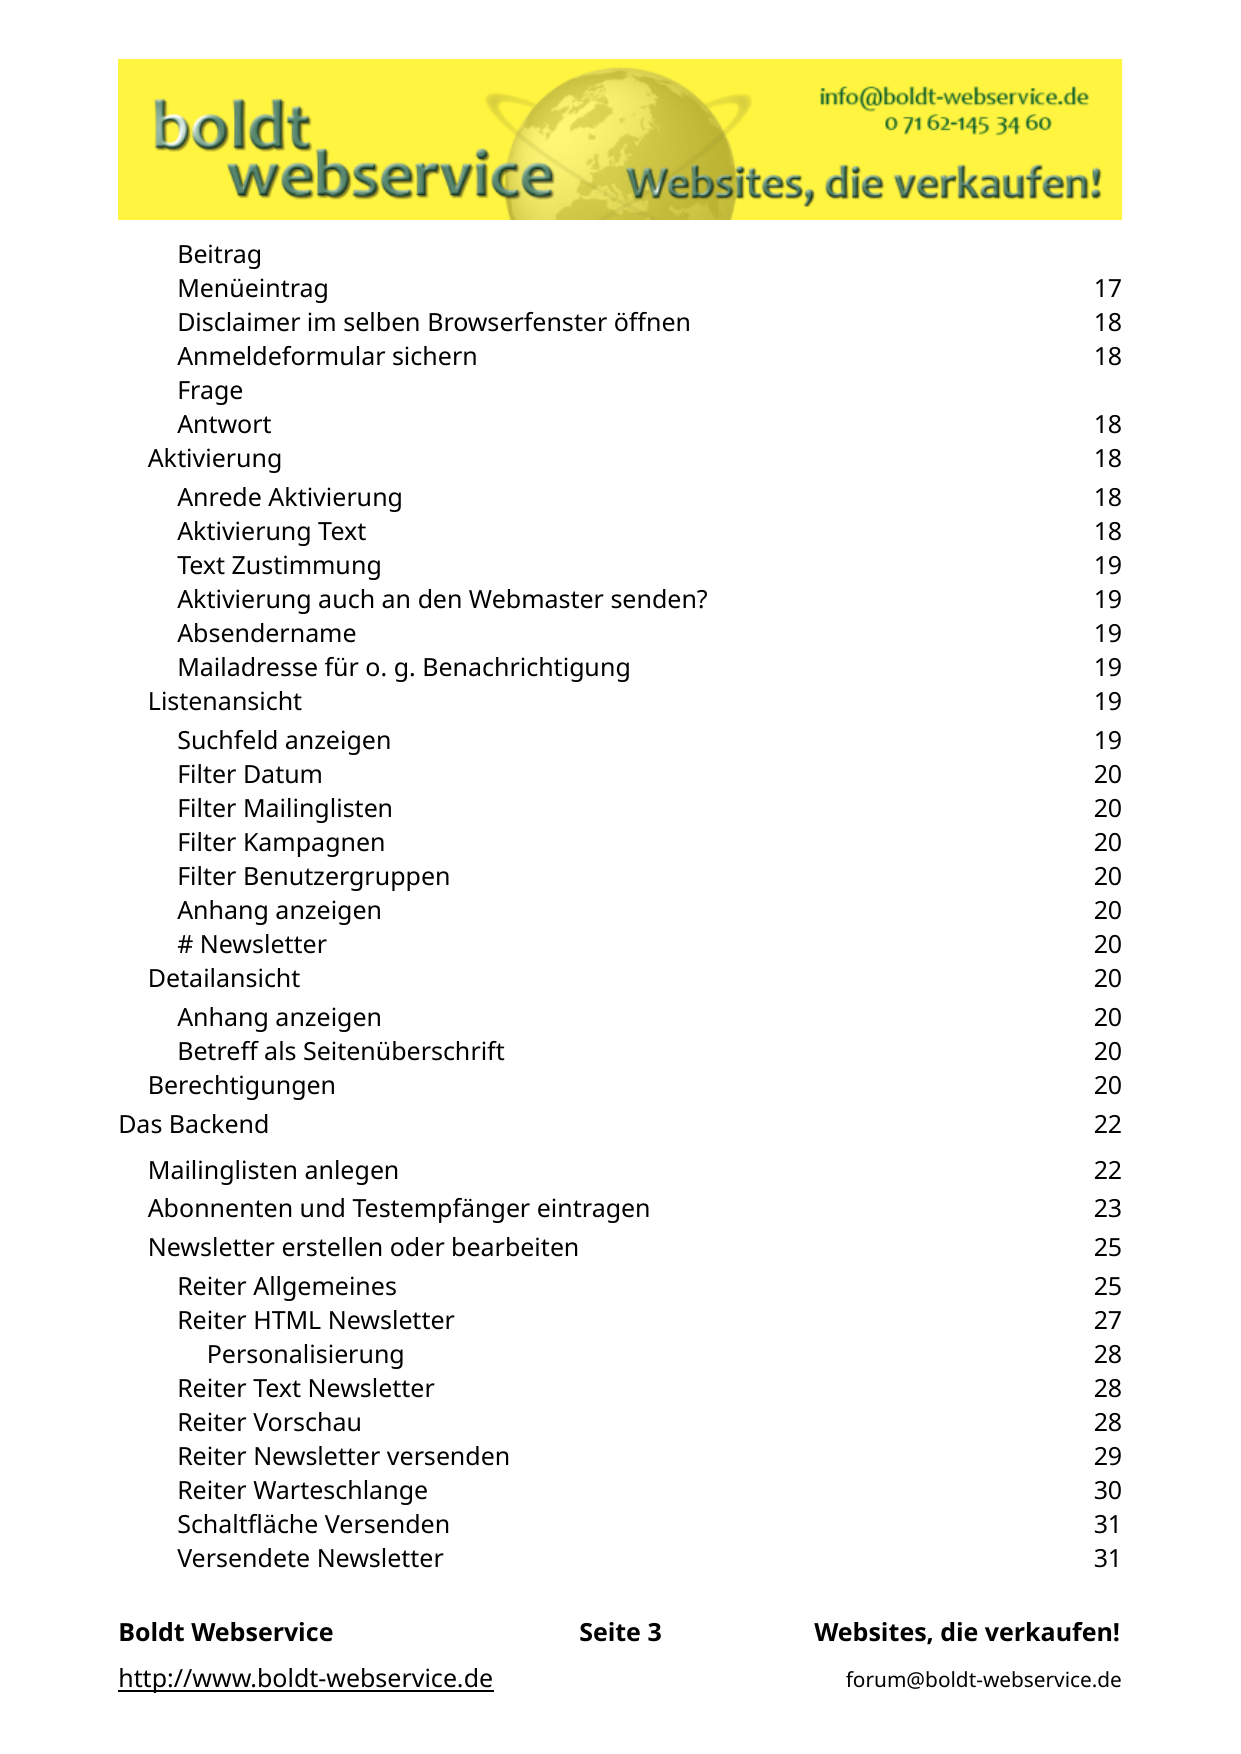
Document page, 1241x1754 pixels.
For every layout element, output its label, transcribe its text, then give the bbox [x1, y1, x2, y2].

text Reiter Text Newsletter 28 [177, 1371, 1122, 1405]
picture [118, 59, 1123, 220]
text Newsletter erstellen oder bearbeiten 25 [148, 1230, 1122, 1264]
text Reiter HTML Newsletter 27 [177, 1303, 1122, 1337]
text Filter Benutzergruppen 20 [177, 859, 1122, 893]
text Disclaimer im selben Browserfenster öffnen 18 [177, 304, 1122, 338]
text Anrede Aktivierung 18 [177, 479, 1122, 513]
text Berechtigungen 20 [148, 1068, 1122, 1102]
text Absendername 19 [177, 616, 1122, 650]
text Reiter Allgemeines 25 [177, 1269, 1122, 1303]
text Anmeldeformular sichern 18 [177, 338, 1122, 372]
text Versendete Newsletter 31 [177, 1541, 1122, 1575]
text Reiter Warteschlange 30 [177, 1473, 1122, 1507]
text Aktivierung Text 18 [177, 513, 1122, 547]
text Filter Kampagnen 20 [177, 825, 1122, 859]
text Anhang anzeigen 20 [177, 1000, 1122, 1034]
text Beitrag Menüeintrag 17 [177, 236, 1122, 304]
text Frage Antwort 18 [177, 372, 1122, 441]
text Text Zustimmung 19 [177, 547, 1122, 582]
text Reiter Newsletter versenden 29 [177, 1439, 1122, 1473]
text Reiter Vorschau 28 [177, 1405, 1122, 1439]
text Schaltfläche Versenden 31 [177, 1507, 1122, 1541]
text Personalisierung 28 [207, 1337, 1122, 1371]
text Aktivierung auch an den Webmaster senden? 19 [177, 582, 1122, 616]
text Mailadresse für o. g. Benachrichtigung 19 [177, 650, 1122, 684]
text Das Backend 22 [118, 1107, 1122, 1141]
text Mailinglisten anlegen 22 [148, 1152, 1122, 1186]
text Betreff als Seitenüberschrift 20 [177, 1034, 1122, 1068]
text Abonnenten und Testempfänger eintragen 23 [148, 1191, 1122, 1225]
text Suchfeld anzeigen 19 [177, 722, 1122, 757]
text # Newsletter 20 [177, 927, 1122, 961]
text Detailansicht 20 [148, 961, 1122, 995]
text Filter Mailinglisten 20 [177, 791, 1122, 825]
text Filter Datum 20 [177, 757, 1122, 791]
text Aktivierung 18 [148, 441, 1122, 475]
text Anhang anzeigen 20 [177, 893, 1122, 927]
text Listenansicht 19 [148, 684, 1122, 718]
